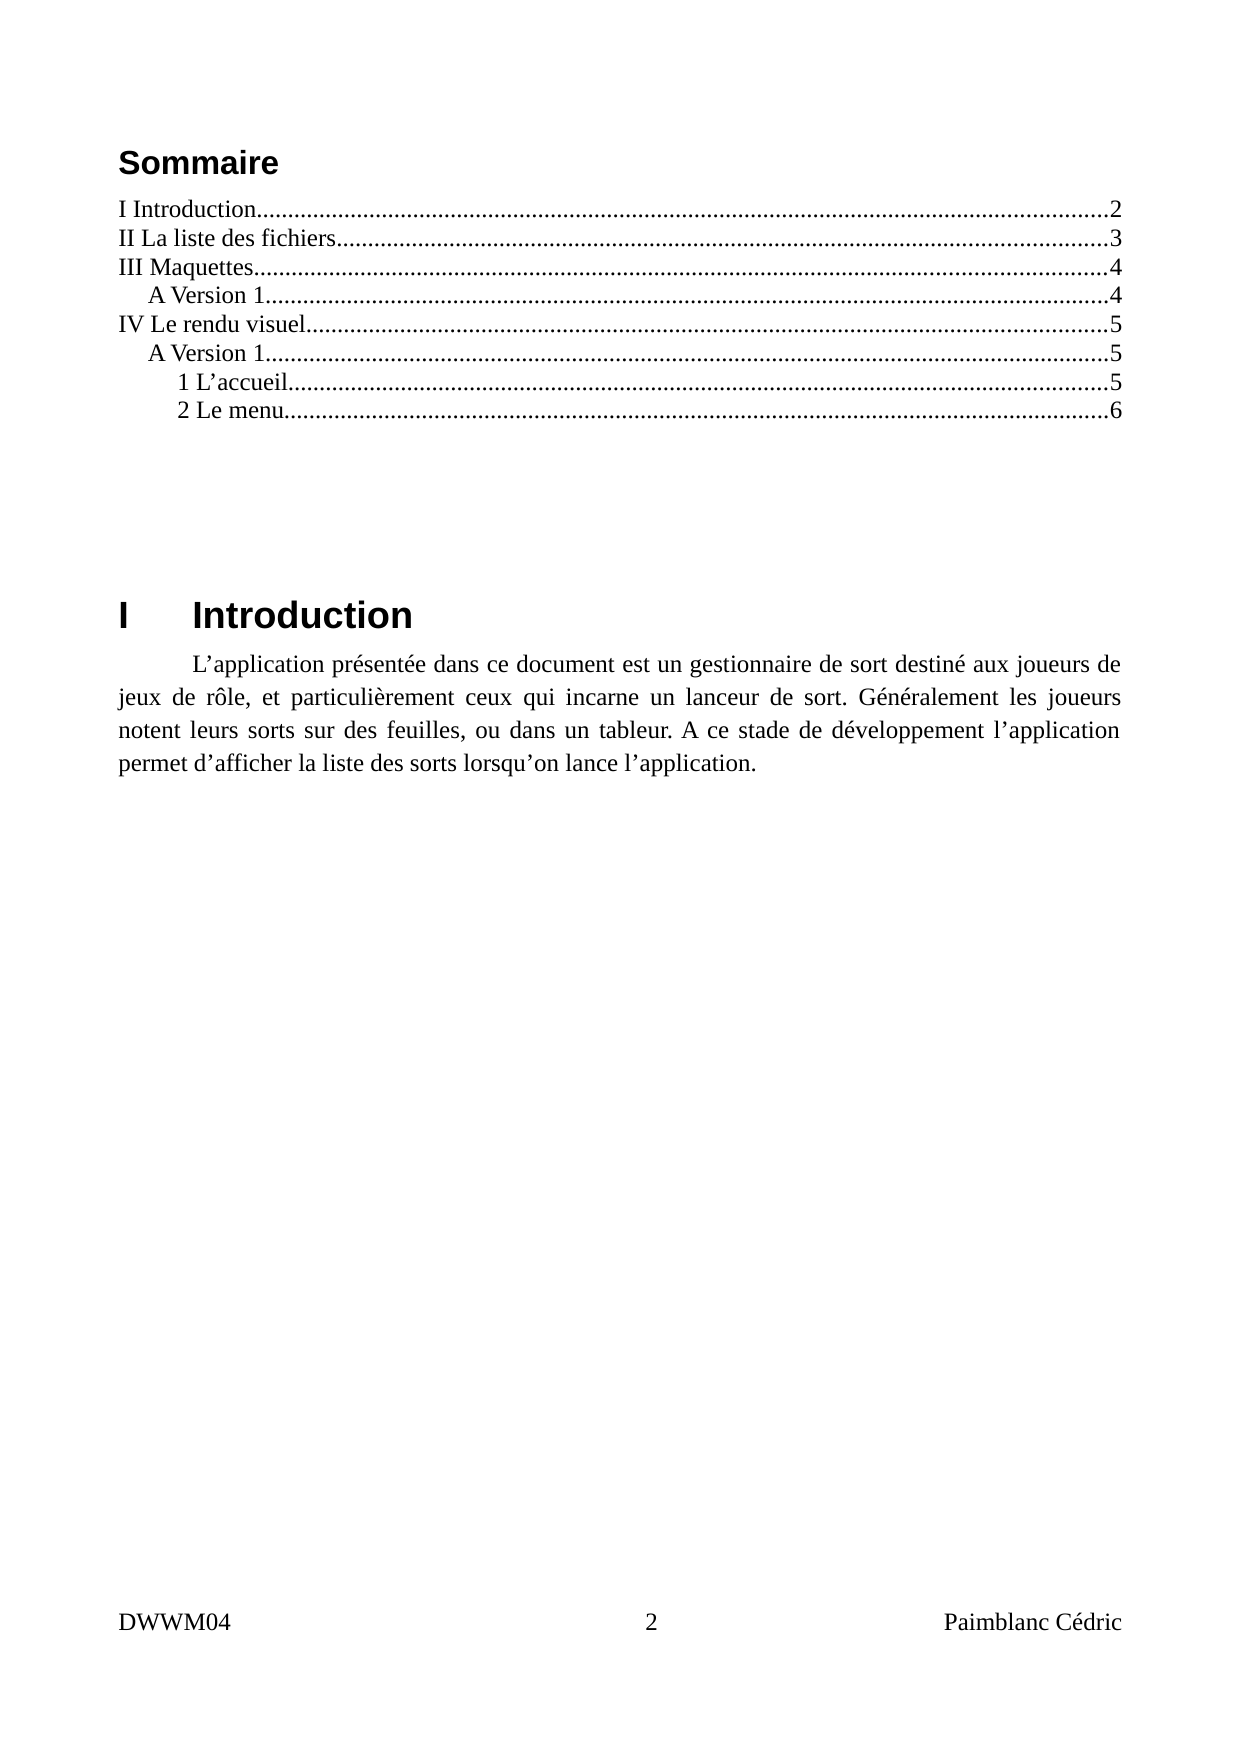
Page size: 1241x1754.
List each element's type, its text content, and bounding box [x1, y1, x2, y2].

text A Version 1 5 [148, 338, 1122, 367]
text III Maquettes 4 [118, 252, 1122, 280]
subtitle Introduction [118, 593, 1122, 637]
subtitle Sommaire [118, 143, 1122, 182]
text 1 L’accueil 5 [177, 367, 1122, 395]
text I Introduction 2 [118, 194, 1122, 223]
text 2 Le menu 6 [177, 395, 1122, 424]
text L’application présentée dans ce document est un gestionnaire de sort destiné aux joueurs de jeux de rôle, et particulièrement ceux qui incarne un lanceur de sort. Généralement les joueurs notent leurs sorts sur des feuilles, ou dans un tableur. A ce stade de développement l’application permet d’afficher la liste des sorts lorsqu’on lance l’application. [118, 649, 1122, 777]
text IV Le rendu visuel 5 [118, 309, 1122, 338]
text A Version 1 4 [148, 280, 1122, 309]
text II La liste des fichiers 3 [118, 223, 1122, 252]
